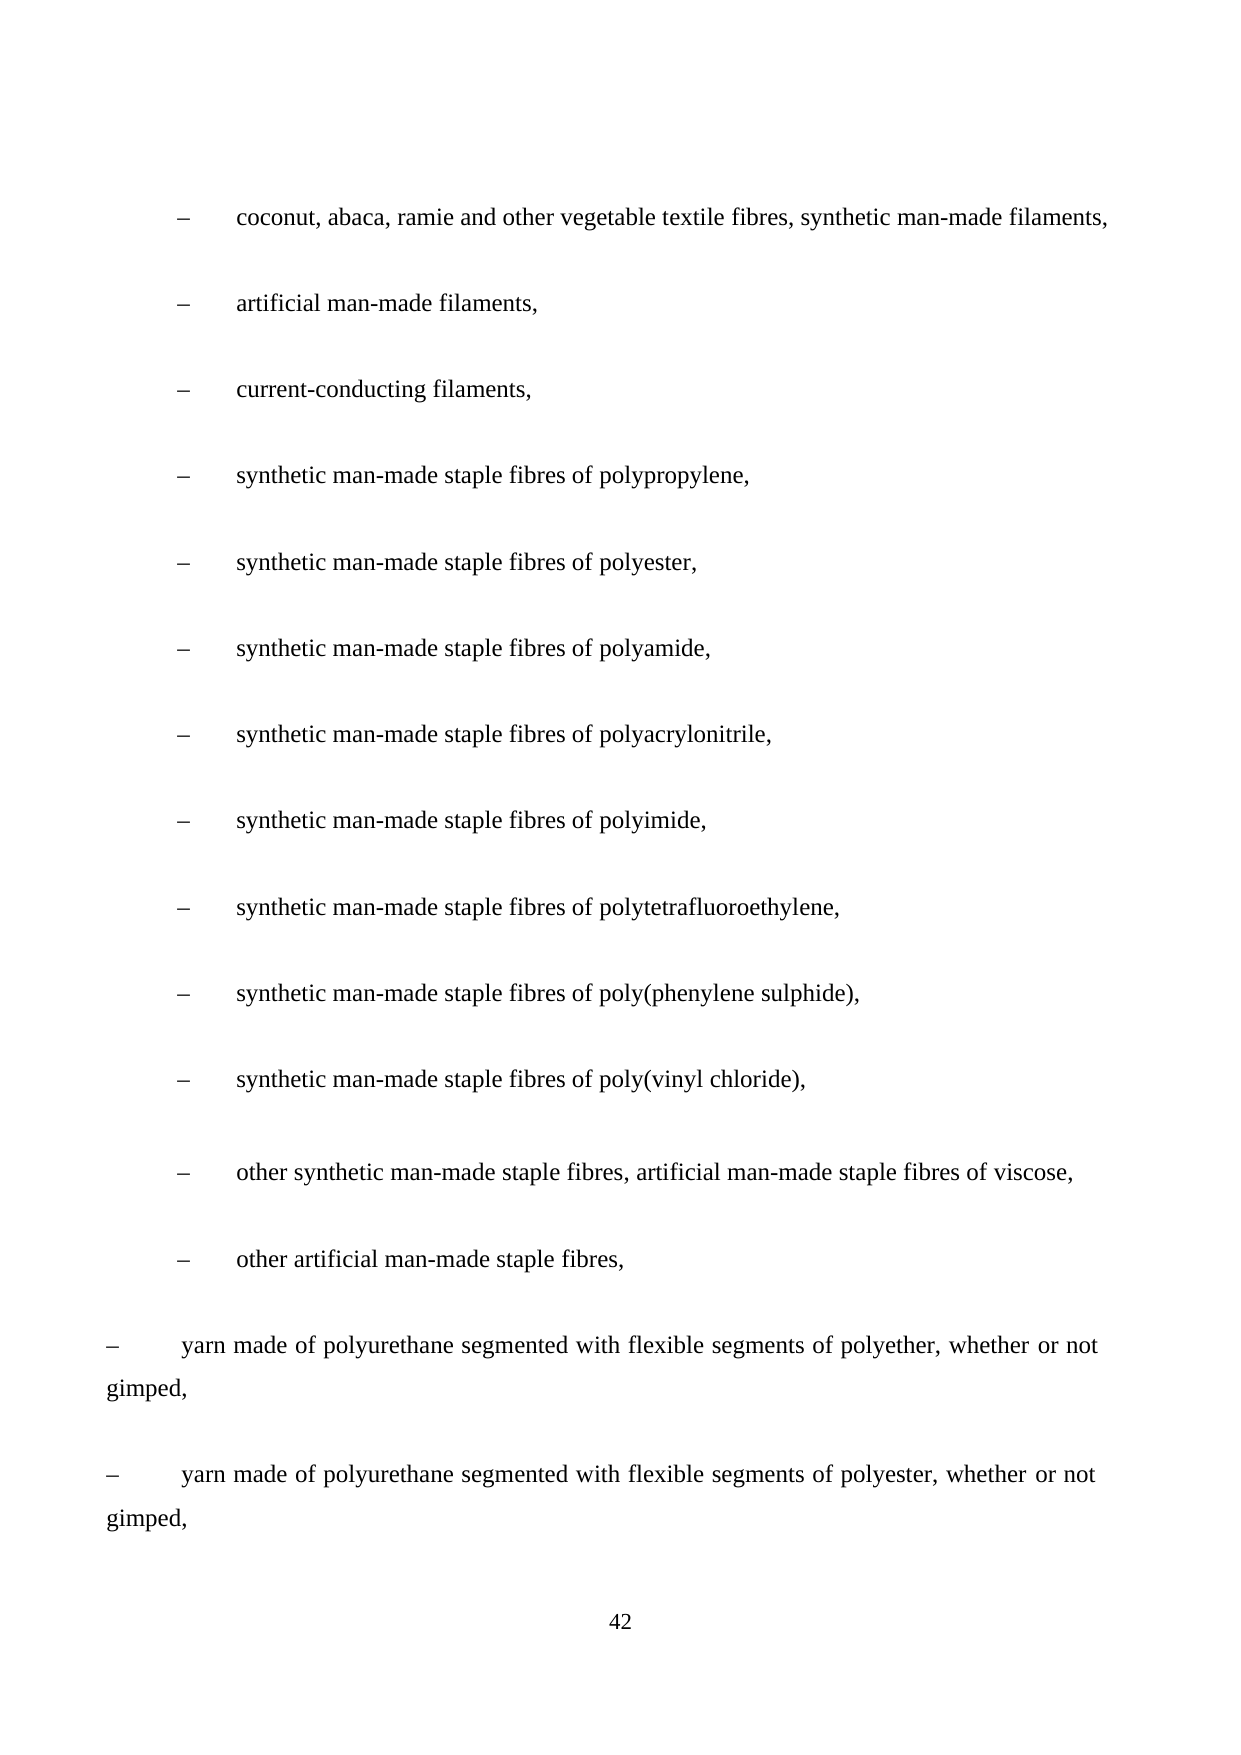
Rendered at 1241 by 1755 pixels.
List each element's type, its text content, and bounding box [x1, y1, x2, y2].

list coconut, abaca, ramie and other vegetable textile fibres, synthetic man-made filaments, [177, 202, 1134, 230]
list synthetic man-made staple fibres of poly(vinyl chloride), [177, 1064, 1134, 1093]
list synthetic man-made staple fibres of polyimide, [177, 806, 1134, 834]
list synthetic man-made staple fibres of poly(phenylene sulphide), [177, 978, 1134, 1007]
list synthetic man-made staple fibres of polytetrafluoroethylene, [177, 892, 1134, 921]
list artificial man-made filaments, [177, 288, 1134, 317]
list synthetic man-made staple fibres of polyacrylonitrile, [177, 719, 1134, 748]
list yarn made of polyurethane segmented with flexible segments of polyester, whether or not gimped, [106, 1459, 1096, 1531]
list yarn made of polyurethane segmented with flexible segments of polyether, whether or not gimped, [106, 1330, 1098, 1402]
list synthetic man-made staple fibres of polyester, [177, 547, 1134, 576]
list other artificial man-made staple fibres, [177, 1244, 1134, 1272]
list other synthetic man-made staple fibres, artificial man-made staple fibres of viscose, [177, 1157, 1134, 1186]
list current-conducting filaments, [177, 374, 1134, 403]
list synthetic man-made staple fibres of polyamide, [177, 633, 1134, 662]
list synthetic man-made staple fibres of polypropylene, [177, 461, 1134, 489]
